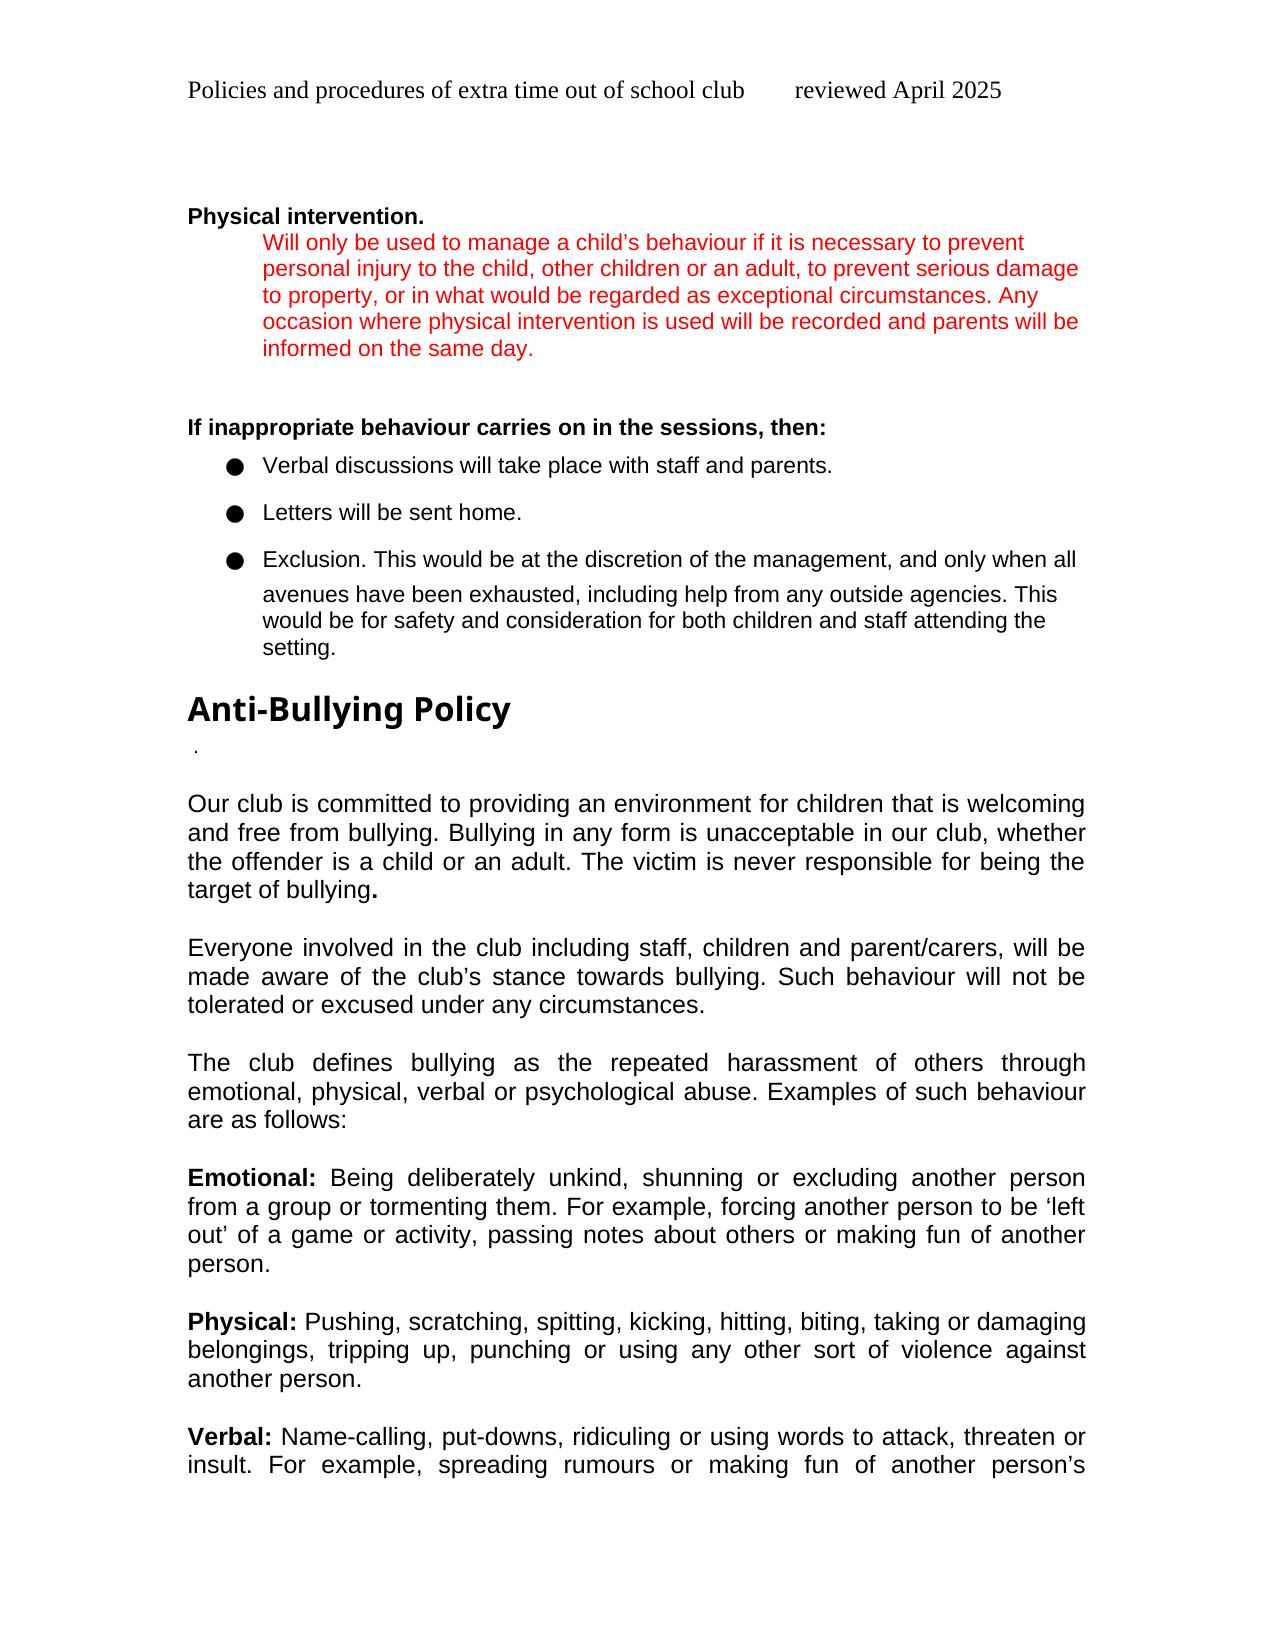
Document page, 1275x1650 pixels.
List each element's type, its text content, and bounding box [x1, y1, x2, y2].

text Our club is committed to providing an environment for children that is welcoming and free from bullying. Bullying in any form is unacceptable in our club, whether the offender is a child or an adult. The victim is never responsible for being the target of bullying. [187, 789, 1087, 904]
text The club defines bullying as the repeated harassment of others through emotional, physical, verbal or psychological abuse. Examples of such behaviour are as follows: [187, 1048, 1087, 1134]
text Anti-Bullying Policy [187, 686, 1087, 732]
list Letters will be sent home. [225, 487, 1087, 534]
text If inappropriate behaviour carries on in the sessions, then: [187, 413, 1087, 440]
text Physical: Pushing, scratching, spitting, kicking, hitting, biting, taking or damaging belongings, tripping up, punching or using any other sort of violence against another person. [187, 1307, 1087, 1393]
list Exclusion. This would be at the discretion of the management, and only when all avenues have been exhausted, including help from any outside agencies. This would be for safety and consideration for both children and staff attending the setting. [225, 534, 1087, 660]
text Everyone involved in the club including staff, children and parent/carers, will be made aware of the club’s stance towards bullying. Such behaviour will not be tolerated or excused under any circumstances. [187, 933, 1087, 1019]
list Verbal discussions will take place with staff and parents. [225, 440, 1087, 487]
text Physical intervention. [187, 203, 1087, 229]
text Will only be used to manage a child’s behaviour if it is necessary to prevent personal injury to the child, other children or an adult, to prevent serious damage to property, or in what would be regarded as exceptional circumstances. Any occasion where physical intervention is used will be recorded and parents will be informed on the same day. [262, 229, 1087, 361]
text Emotional: Being deliberately unkind, shunning or excluding another person from a group or tormenting them. For example, forcing another person to be ‘left out’ of a game or activity, passing notes about others or making fun of another person. [187, 1163, 1087, 1278]
text Verbal: Name-calling, put-downs, ridiculing or using words to attack, threaten or insult. For example, spreading rumours or making fun of another person’s [187, 1422, 1087, 1479]
